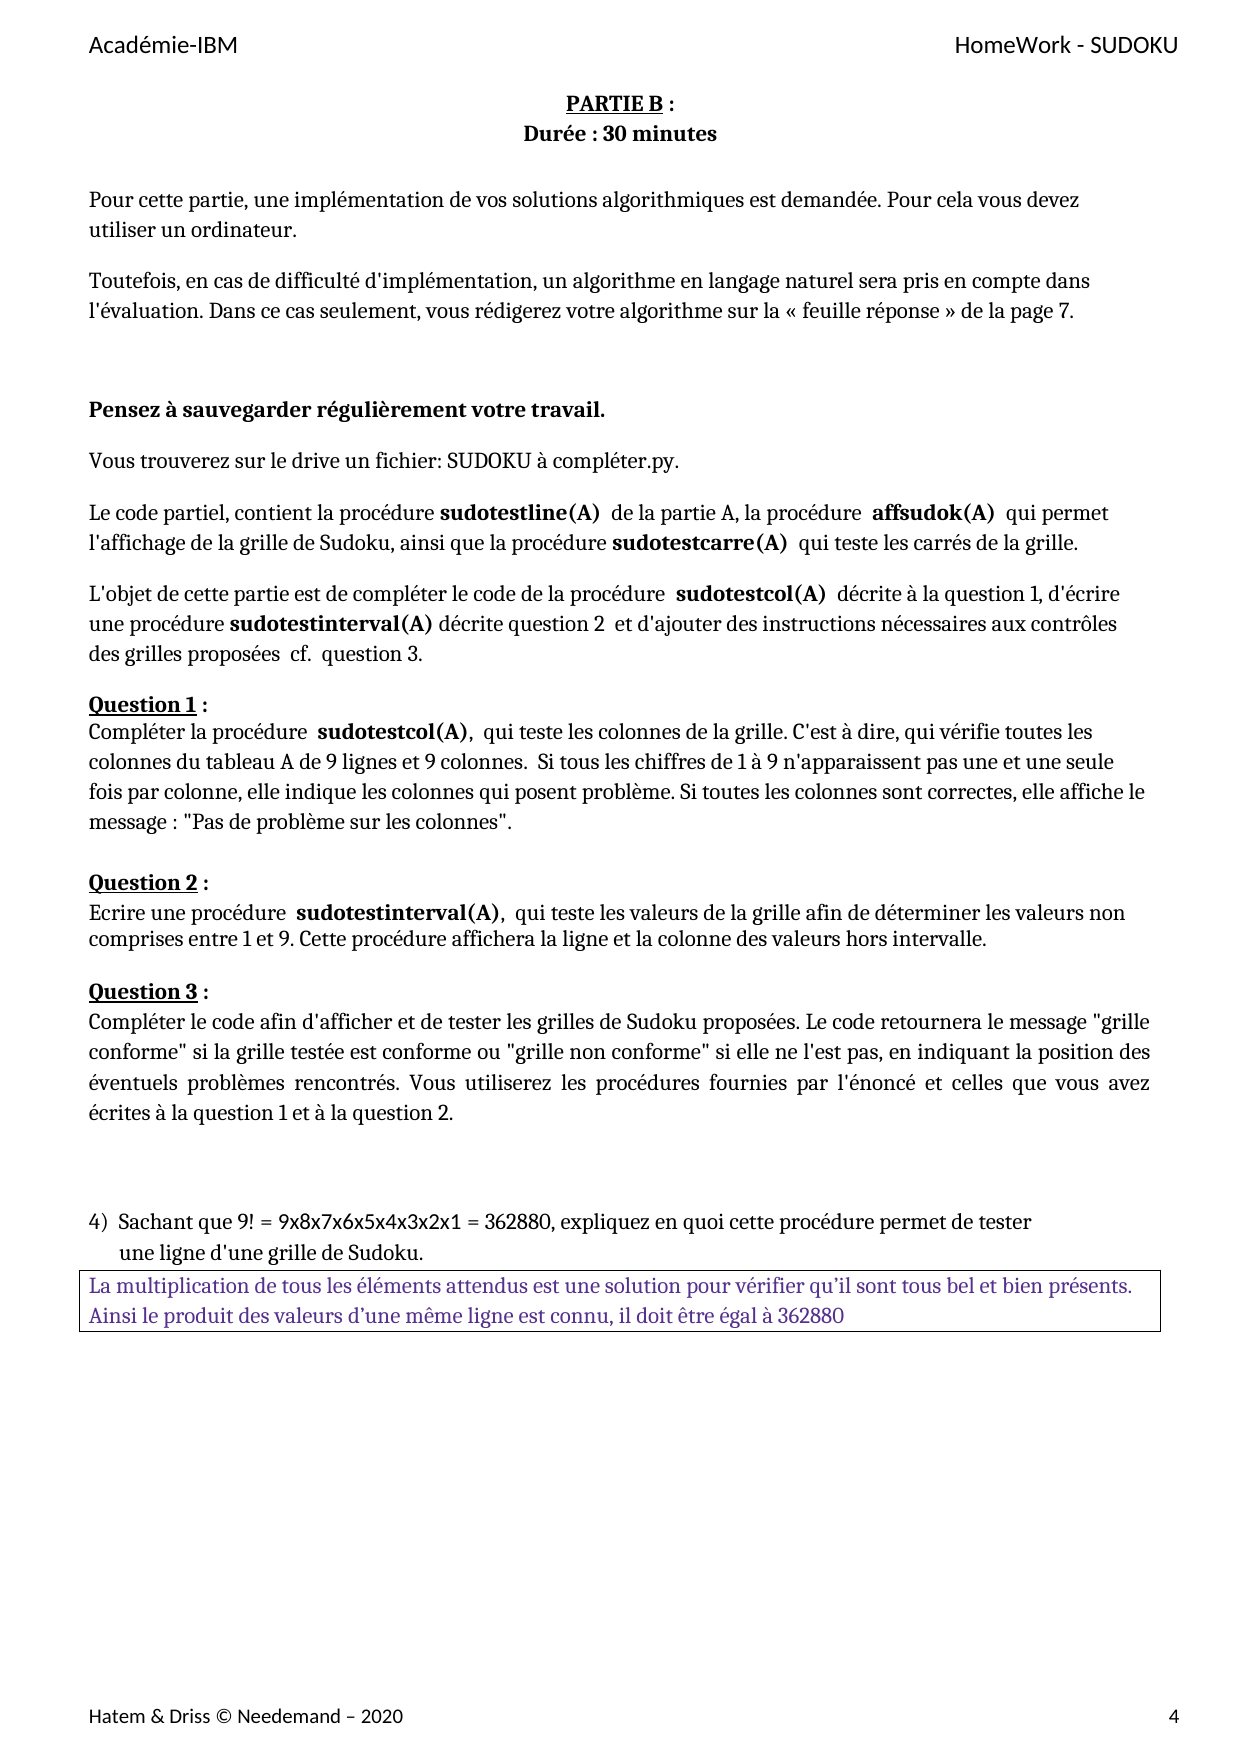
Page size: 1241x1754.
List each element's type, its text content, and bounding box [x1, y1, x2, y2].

text Compléter la procédure sudotestcol(A), qui teste les colonnes de la grille. C'est à dire, qui vérifie toutes les colonnes du tableau A de 9 lignes et 9 colonnes. Si tous les chiffres de 1 à 9 n'apparaissent pas une et une seule fois par colonne, elle indique les colonnes qui posent problème. Si toutes les colonnes sont correctes, elle affiche le message : "Pas de problème sur les colonnes". [89, 718, 1152, 835]
text Pensez à sauvegarder régulièrement votre travail. [89, 397, 1152, 424]
text Ainsi le produit des valeurs d’une même ligne est connu, il doit être égal à 362880 [80, 1300, 1160, 1331]
text Le code partiel, contient la procédure sudotestline(A) de la partie A, la procédure affsudok(A) qui permet l'affichage de la grille de Sudoku, ainsi que la procédure sudotestcarre(A) qui teste les carrés de la grille. [89, 499, 1152, 556]
text Question 2 : [89, 869, 1152, 896]
text Pour cette partie, une implémentation de vos solutions algorithmiques est demandée. Pour cela vous devez utiliser un ordinateur. [89, 186, 1152, 243]
text Toutefois, en cas de difficulté d'implémentation, un algorithme en langage naturel sera pris en compte dans l'évaluation. Dans ce cas seulement, vous rédigerez votre algorithme sur la « feuille réponse » de la page 7. [89, 268, 1152, 324]
list Question 1 : [89, 692, 1152, 718]
text La multiplication de tous les éléments attendus est une solution pour vérifier qu’il sont tous bel et bien présents. [80, 1271, 1160, 1299]
text L'objet de cette partie est de compléter le code de la procédure sudotestcol(A) décrite à la question 1, d'écrire une procédure sudotestinterval(A) décrite question 2 et d'ajouter des instructions nécessaires aux contrôles des grilles proposées cf. question 3. [89, 581, 1152, 667]
text PARTIE B : Durée : 30 minutes [89, 91, 1152, 147]
text une ligne d'une grille de Sudoku. [89, 1239, 1152, 1266]
text Vous trouverez sur le drive un fichier: SUDOKU à compléter.py. [89, 448, 1152, 475]
list Ecrire une procédure sudotestinterval(A), qui teste les valeurs de la grille afin de déterminer les valeurs non comprises entre 1 et 9. Cette procédure affichera la ligne et la colonne des valeurs hors intervalle. [89, 900, 1152, 952]
text 4) Sachant que 9! = 9x8x7x6x5x4x3x2x1 = 362880, expliquez en quoi cette procédure permet de tester [89, 1207, 1152, 1235]
text Question 3 : [89, 979, 1152, 1005]
text Compléter le code afin d'afficher et de tester les grilles de Sudoku proposées. Le code retournera le message "grille conforme" si la grille testée est conforme ou "grille non conforme" si elle ne l'est pas, en indiquant la position des éventuels problèmes rencontrés. Vous utiliserez les procédures fournies par l'énoncé et celles que vous avez écrites à la question 1 et à la question 2. [89, 1009, 1152, 1126]
